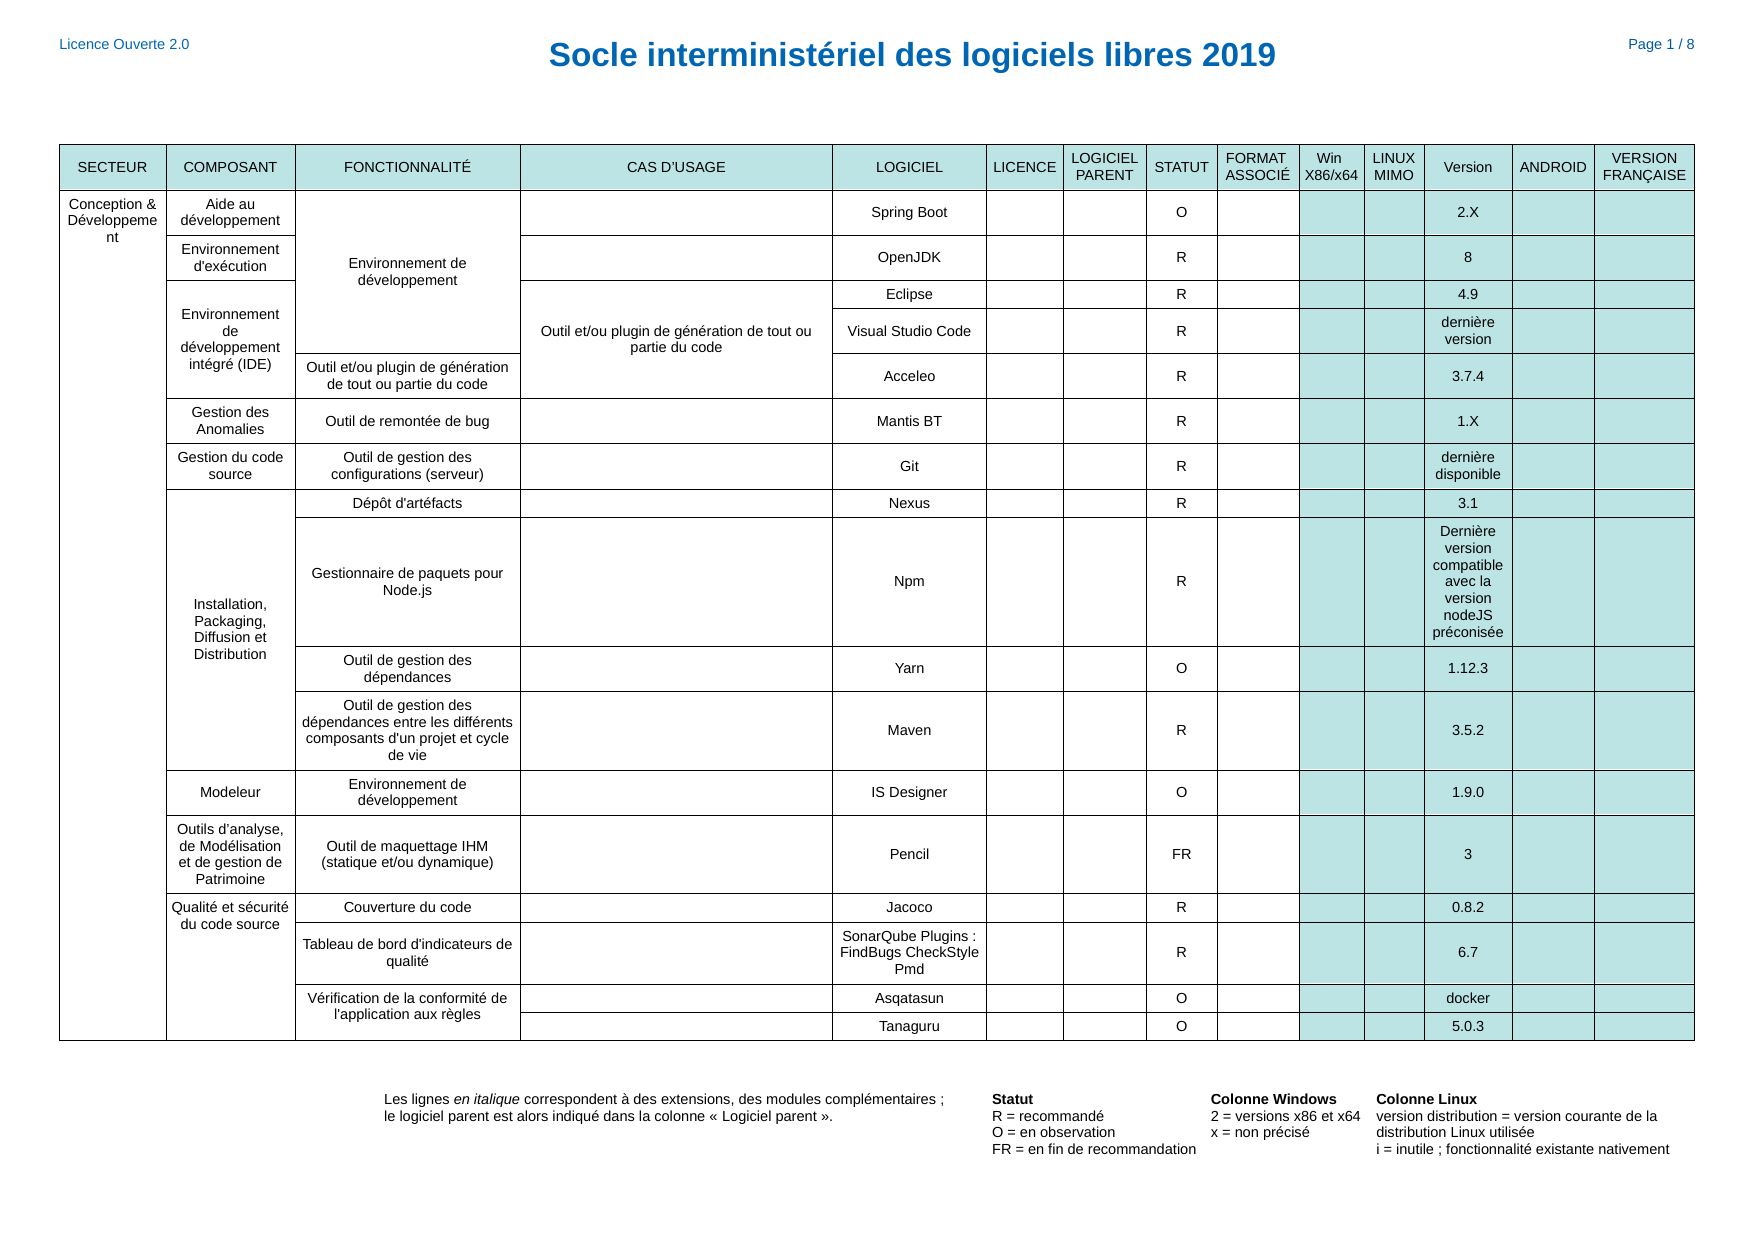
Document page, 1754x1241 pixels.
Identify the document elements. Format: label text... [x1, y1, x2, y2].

table_cell [1064, 692, 1146, 769]
table_cell Maven [833, 692, 986, 769]
table_cell [1365, 444, 1424, 488]
table_cell Outil de maquettage IHM (statique et/ou dynamique) [296, 816, 520, 893]
table_cell [1300, 923, 1364, 983]
table_cell [1300, 771, 1364, 814]
table_header LOGICIEL PARENT [1064, 145, 1146, 189]
table_cell Outil de gestion des configurations (serveur) [296, 444, 520, 488]
table_cell [1300, 191, 1364, 234]
table_cell [1064, 236, 1146, 280]
table_cell R [1147, 490, 1217, 517]
table_cell Outils d’analyse, de Modélisation et de gestion de Patrimoine [167, 816, 295, 893]
table_cell [521, 692, 832, 769]
table_cell R [1147, 281, 1217, 308]
table_cell Pencil [833, 816, 986, 893]
table_cell [1218, 923, 1299, 983]
table_cell [1064, 1013, 1146, 1040]
table_cell [521, 444, 832, 488]
table_cell [1300, 399, 1364, 443]
table_cell O [1147, 771, 1217, 814]
table_cell [987, 771, 1063, 814]
table_cell [1595, 816, 1694, 893]
table_cell 0.8.2 [1425, 894, 1512, 922]
table_cell [1218, 490, 1299, 517]
table_cell [1218, 647, 1299, 691]
table_cell 1.12.3 [1425, 647, 1512, 691]
table_cell [1513, 236, 1594, 280]
table_cell [1218, 894, 1299, 922]
table_cell [1218, 692, 1299, 769]
table_cell Qualité et sécurité du code source [167, 894, 295, 1040]
table_cell Spring Boot [833, 191, 986, 234]
table_cell [987, 309, 1063, 353]
table_cell R [1147, 923, 1217, 983]
table_cell [1300, 490, 1364, 517]
table_cell OpenJDK [833, 236, 986, 280]
table_cell O [1147, 1013, 1217, 1040]
table_cell Outil de gestion des dépendances [296, 647, 520, 691]
table_cell 3.7.4 [1425, 354, 1512, 398]
table_cell 2.X [1425, 191, 1512, 234]
table_cell [1513, 647, 1594, 691]
table_cell [1300, 894, 1364, 922]
table_cell [1365, 1013, 1424, 1040]
table_cell [521, 985, 832, 1012]
table_cell dernière disponible [1425, 444, 1512, 488]
table_header COMPOSANT [167, 145, 295, 189]
table_cell [1365, 236, 1424, 280]
table_cell [1513, 399, 1594, 443]
table_cell [1365, 647, 1424, 691]
table_cell [1300, 1013, 1364, 1040]
table_cell [987, 692, 1063, 769]
table_cell Npm [833, 518, 986, 646]
table_cell [1218, 399, 1299, 443]
table_cell IS Designer [833, 771, 986, 814]
table_cell [1300, 518, 1364, 646]
table_cell Environnement de développement intégré (IDE) [167, 281, 295, 398]
table_cell [521, 923, 832, 983]
table_cell [1300, 309, 1364, 353]
table_header Version [1425, 145, 1512, 189]
table_cell [1365, 518, 1424, 646]
table_header LICENCE [987, 145, 1063, 189]
table_cell Gestion du code source [167, 444, 295, 488]
table_cell [1513, 923, 1594, 983]
table_cell [1365, 309, 1424, 353]
table_cell 5.0.3 [1425, 1013, 1512, 1040]
table_cell [1595, 444, 1694, 488]
table_header SECTEUR [60, 145, 166, 189]
table_cell Outil de gestion des dépendances entre les différents composants d'un projet et cycle de vie [296, 692, 520, 769]
table_cell [521, 1013, 832, 1040]
table_cell 3.1 [1425, 490, 1512, 517]
table_cell [1595, 399, 1694, 443]
table_cell [987, 354, 1063, 398]
table_cell [1064, 281, 1146, 308]
table_cell [1064, 490, 1146, 517]
table_cell [1218, 236, 1299, 280]
table_cell Nexus [833, 490, 986, 517]
table_cell [1595, 518, 1694, 646]
table_cell [1300, 281, 1364, 308]
table_cell [521, 399, 832, 443]
table_cell Installation, Packaging, Diffusion et Distribution [167, 490, 295, 769]
table_header ANDROID [1513, 145, 1594, 189]
table_cell [1218, 985, 1299, 1012]
table_cell [1365, 985, 1424, 1012]
table_cell [987, 894, 1063, 922]
table_cell [1218, 771, 1299, 814]
table_cell Gestion des Anomalies [167, 399, 295, 443]
table_cell [1513, 191, 1594, 234]
table_cell [1513, 692, 1594, 769]
table_cell [1064, 354, 1146, 398]
table_cell [1513, 354, 1594, 398]
table_cell [1595, 191, 1694, 234]
table_cell [1365, 281, 1424, 308]
table_cell R [1147, 692, 1217, 769]
table_cell Outil et/ou plugin de génération de tout ou partie du code [296, 354, 520, 398]
table_cell [1513, 894, 1594, 922]
table_cell R [1147, 309, 1217, 353]
table_cell [521, 816, 832, 893]
table_cell [987, 647, 1063, 691]
table_cell Dernière version compatible avec la version nodeJS préconisée [1425, 518, 1512, 646]
table_header VERSION FRANÇAISE [1595, 145, 1694, 189]
table_header STATUT [1147, 145, 1217, 189]
table_cell [987, 191, 1063, 234]
table_cell R [1147, 518, 1217, 646]
table_cell [1365, 923, 1424, 983]
table_cell O [1147, 191, 1217, 234]
table_cell [1513, 816, 1594, 893]
table_cell [1595, 647, 1694, 691]
table_cell [1064, 399, 1146, 443]
table_cell 1.9.0 [1425, 771, 1512, 814]
table_cell R [1147, 894, 1217, 922]
table_cell Tableau de bord d'indicateurs de qualité [296, 923, 520, 983]
table_cell [1365, 816, 1424, 893]
table_cell [1218, 191, 1299, 234]
table_cell [1300, 692, 1364, 769]
table_cell Modeleur [167, 771, 295, 814]
table_cell [521, 236, 832, 280]
table_cell [1218, 518, 1299, 646]
table_cell [521, 518, 832, 646]
table_cell docker [1425, 985, 1512, 1012]
table_cell Visual Studio Code [833, 309, 986, 353]
table_cell [987, 399, 1063, 443]
table_cell [1064, 191, 1146, 234]
table_cell Conception & Développement [60, 191, 166, 1040]
table_cell [1064, 816, 1146, 893]
table_cell [521, 191, 832, 234]
table_cell [1595, 692, 1694, 769]
table_cell [1064, 985, 1146, 1012]
table_cell [1365, 399, 1424, 443]
table_cell [1513, 281, 1594, 308]
table_cell [1595, 236, 1694, 280]
table_cell [521, 894, 832, 922]
table_cell 1.X [1425, 399, 1512, 443]
table_header FONCTIONNALITÉ [296, 145, 520, 189]
table_cell [1218, 354, 1299, 398]
table_cell [1218, 444, 1299, 488]
table_cell [987, 490, 1063, 517]
table_cell [1300, 444, 1364, 488]
table_cell R [1147, 444, 1217, 488]
table_cell [1513, 771, 1594, 814]
table_cell [521, 771, 832, 814]
table_cell [1300, 647, 1364, 691]
table_cell 3.5.2 [1425, 692, 1512, 769]
table_cell [1595, 309, 1694, 353]
table_cell [1513, 518, 1594, 646]
table_cell [1300, 236, 1364, 280]
table_cell [521, 490, 832, 517]
table_cell Couverture du code [296, 894, 520, 922]
table_cell Asqatasun [833, 985, 986, 1012]
table_cell [1513, 444, 1594, 488]
table_cell 8 [1425, 236, 1512, 280]
table_cell [987, 518, 1063, 646]
table_cell [1300, 816, 1364, 893]
table_cell [1064, 894, 1146, 922]
table_header LINUX MIMO [1365, 145, 1424, 189]
table_cell dernière version [1425, 309, 1512, 353]
table_cell [1595, 281, 1694, 308]
table_cell Outil et/ou plugin de génération de tout ou partie du code [521, 281, 832, 398]
table_header Win X86/x64 [1300, 145, 1364, 189]
table_cell [1064, 923, 1146, 983]
table_cell [1218, 309, 1299, 353]
table_cell Eclipse [833, 281, 986, 308]
table_cell [1595, 985, 1694, 1012]
table_cell Environnement d'exécution [167, 236, 295, 280]
table_cell [987, 816, 1063, 893]
table_cell [987, 1013, 1063, 1040]
table_header LOGICIEL [833, 145, 986, 189]
table_cell FR [1147, 816, 1217, 893]
table_cell [1365, 191, 1424, 234]
table_cell [1365, 490, 1424, 517]
table_cell Aide au développement [167, 191, 295, 234]
table_cell [1064, 647, 1146, 691]
table_cell [521, 647, 832, 691]
table_cell [1365, 692, 1424, 769]
table_cell Environnement de développement [296, 771, 520, 814]
table_cell Jacoco [833, 894, 986, 922]
table_header CAS D’USAGE [521, 145, 832, 189]
table_cell Mantis BT [833, 399, 986, 443]
table_cell [1064, 444, 1146, 488]
table_cell [1595, 923, 1694, 983]
table_cell [987, 281, 1063, 308]
table_cell [1595, 894, 1694, 922]
table_cell [1218, 1013, 1299, 1040]
table_cell Environnement de développement [296, 191, 520, 353]
table_cell [1513, 1013, 1594, 1040]
table_cell [1300, 354, 1364, 398]
table_cell Outil de remontée de bug [296, 399, 520, 443]
table_cell [987, 923, 1063, 983]
table_cell 4.9 [1425, 281, 1512, 308]
table_cell [1365, 771, 1424, 814]
table_cell O [1147, 647, 1217, 691]
table_cell Yarn [833, 647, 986, 691]
table_cell R [1147, 399, 1217, 443]
table_cell [1365, 894, 1424, 922]
table_cell [1365, 354, 1424, 398]
table_cell R [1147, 354, 1217, 398]
table_cell [1513, 490, 1594, 517]
table_cell [987, 236, 1063, 280]
table_cell [1595, 771, 1694, 814]
table_cell [1064, 771, 1146, 814]
table_cell 6.7 [1425, 923, 1512, 983]
table_cell [1064, 309, 1146, 353]
table_cell Git [833, 444, 986, 488]
table_header FORMAT ASSOCIÉ [1218, 145, 1299, 189]
table_cell Acceleo [833, 354, 986, 398]
table_cell Dépôt d'artéfacts [296, 490, 520, 517]
table_cell [1595, 1013, 1694, 1040]
table_cell Vérification de la conformité de l'application aux règles [296, 985, 520, 1040]
table_cell [987, 985, 1063, 1012]
table_cell [1300, 985, 1364, 1012]
table_cell [1595, 490, 1694, 517]
table_cell [987, 444, 1063, 488]
table_cell R [1147, 236, 1217, 280]
table_cell [1513, 985, 1594, 1012]
table_cell O [1147, 985, 1217, 1012]
table_cell [1218, 281, 1299, 308]
table_cell [1595, 354, 1694, 398]
table_cell Tanaguru [833, 1013, 986, 1040]
table_cell [1064, 518, 1146, 646]
table_cell Gestionnaire de paquets pour Node.js [296, 518, 520, 646]
table_cell SonarQube Plugins : FindBugs CheckStyle Pmd [833, 923, 986, 983]
table_cell 3 [1425, 816, 1512, 893]
table_cell [1218, 816, 1299, 893]
table_cell [1513, 309, 1594, 353]
